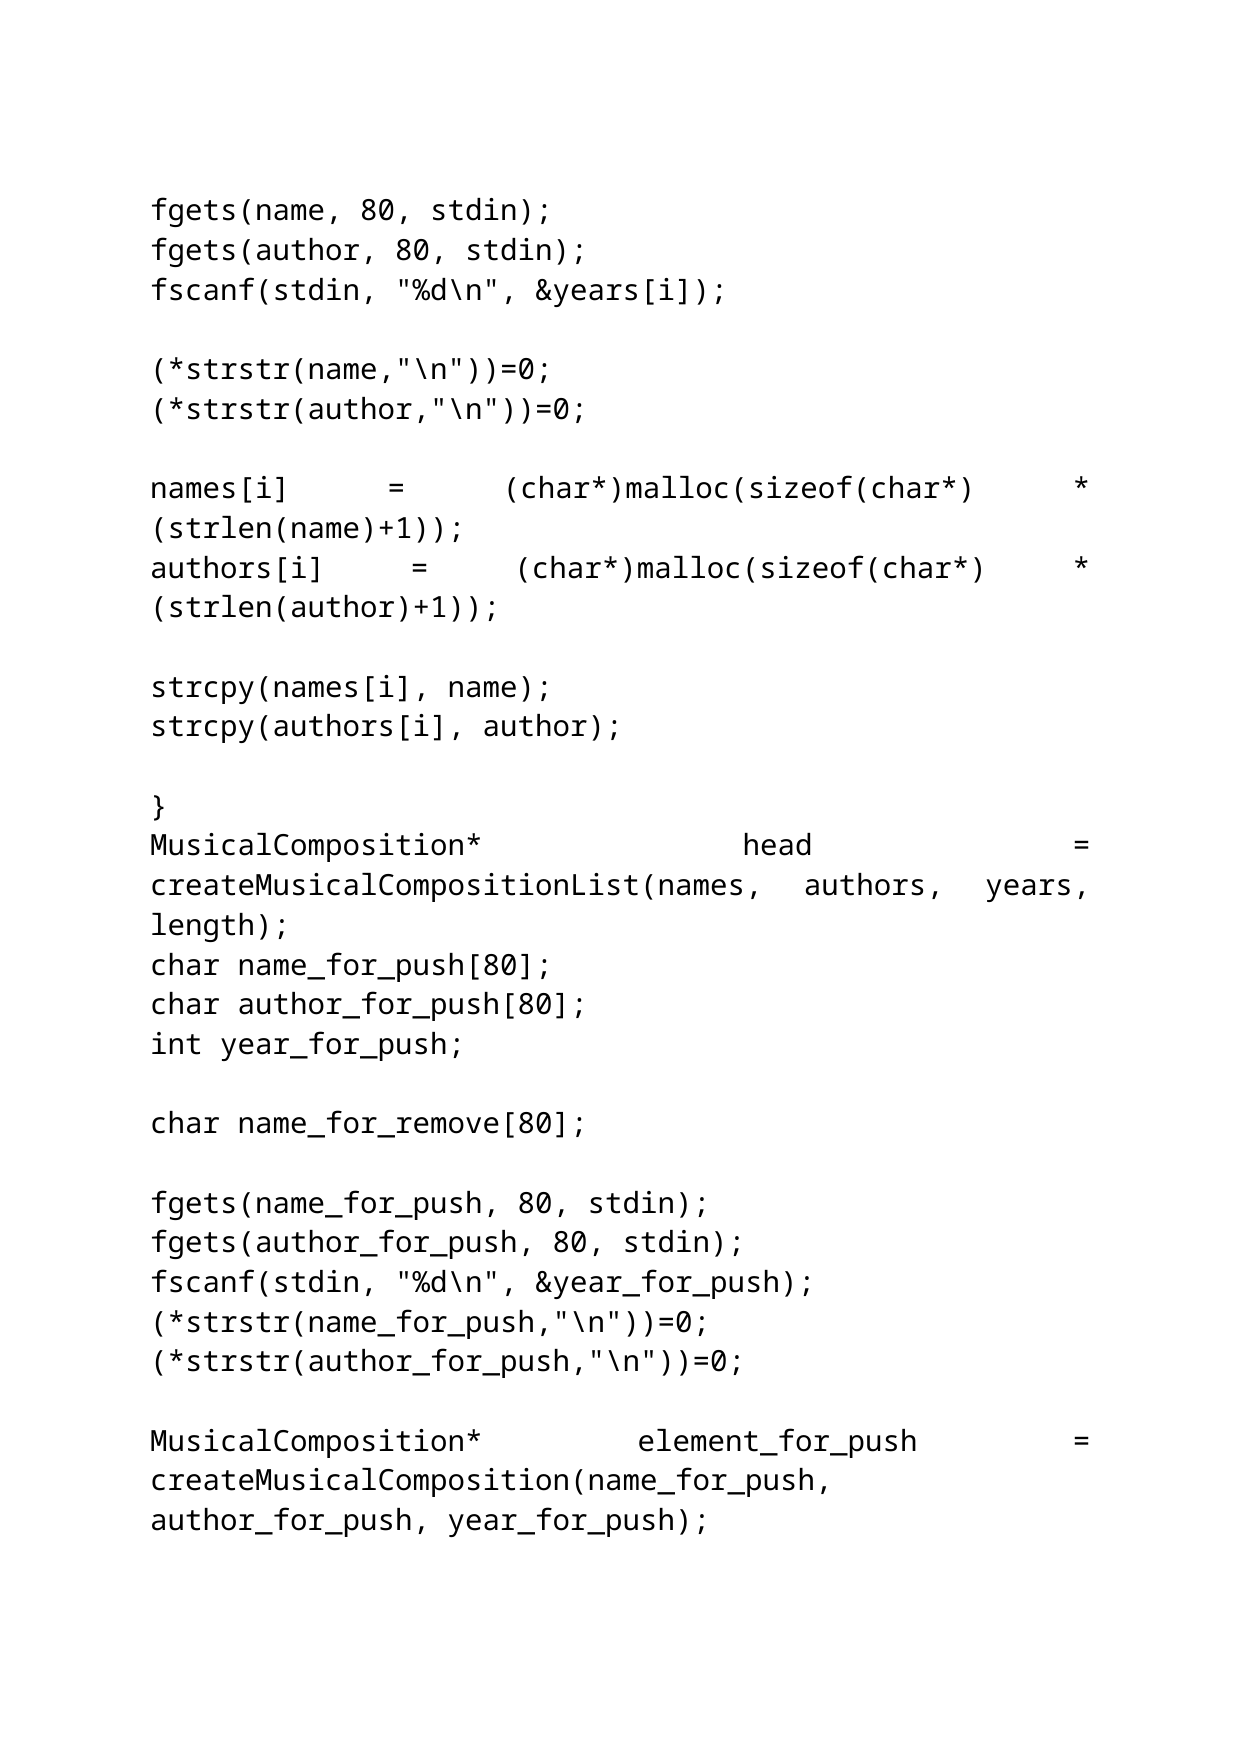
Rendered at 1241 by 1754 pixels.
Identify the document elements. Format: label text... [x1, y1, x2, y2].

text MusicalComposition* head = createMusicalCompositionList(names, authors, years, length); [150, 825, 1090, 944]
text fscanf(stdin, "%d\n", &years[i]); [150, 269, 1090, 309]
text int year_for_push; [150, 1023, 1090, 1063]
text fgets(name_for_push, 80, stdin); [150, 1182, 1090, 1222]
text (*strstr(name_for_push,"\n"))=0; [150, 1301, 1090, 1341]
text authors[i] = (char*)malloc(sizeof(char*) * (strlen(author)+1)); [150, 547, 1090, 626]
text } [150, 785, 1090, 825]
text char name_for_remove[80]; [150, 1102, 1090, 1142]
text fscanf(stdin, "%d\n", &year_for_push); [150, 1261, 1090, 1301]
text strcpy(names[i], name); [150, 666, 1090, 706]
text fgets(name, 80, stdin); [150, 190, 1090, 229]
text char name_for_push[80]; [150, 944, 1090, 983]
text (*strstr(author_for_push,"\n"))=0; [150, 1341, 1090, 1380]
text fgets(author, 80, stdin); [150, 229, 1090, 269]
text fgets(author_for_push, 80, stdin); [150, 1222, 1090, 1261]
text (*strstr(name,"\n"))=0; [150, 348, 1090, 388]
text strcpy(authors[i], author); [150, 706, 1090, 745]
text (*strstr(author,"\n"))=0; [150, 388, 1090, 428]
text names[i] = (char*)malloc(sizeof(char*) * (strlen(name)+1)); [150, 467, 1090, 547]
text char author_for_push[80]; [150, 983, 1090, 1023]
text MusicalComposition* element_for_push = createMusicalComposition(name_for_push, author_for_push, year_for_push); [150, 1420, 1090, 1539]
